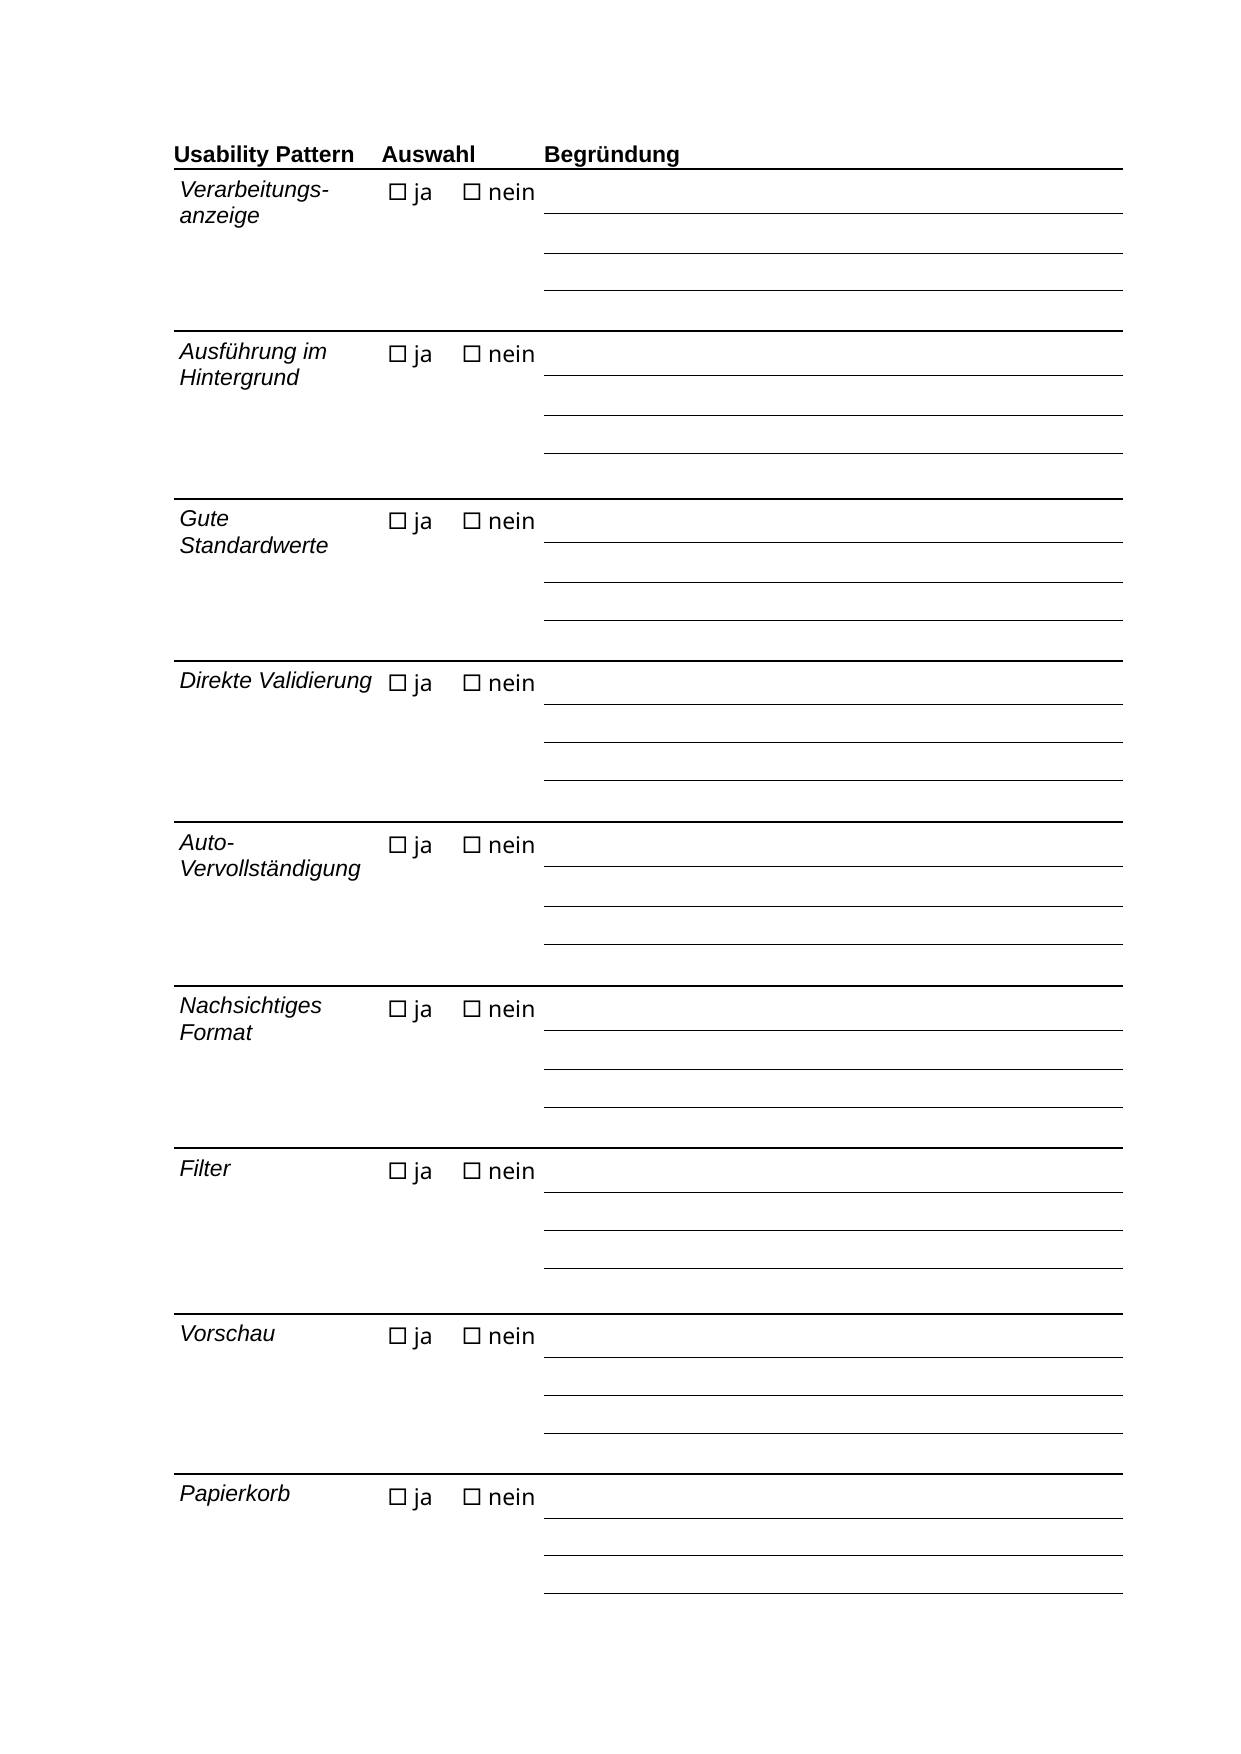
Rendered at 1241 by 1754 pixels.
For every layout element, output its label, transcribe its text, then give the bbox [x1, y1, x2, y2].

table_cell Ausführung im Hintergrund [174, 332, 381, 414]
table_cell ¨ nein [456, 823, 544, 866]
table_cell [544, 743, 1123, 780]
table_cell [174, 1069, 381, 1107]
table_cell [544, 867, 1123, 906]
table_cell [456, 906, 544, 944]
table_cell [544, 1396, 1123, 1433]
table_cell [456, 375, 544, 414]
table_cell Nachsichtiges Format [174, 987, 381, 1069]
table_cell [544, 945, 1123, 985]
table_cell [381, 375, 456, 414]
table_cell ¨ nein [456, 170, 544, 212]
table_cell [456, 1395, 544, 1433]
table_cell ¨ ja [381, 1475, 456, 1517]
table_cell [174, 780, 381, 821]
table_cell [456, 780, 544, 821]
table_cell Auto-Vervollständigung [174, 823, 381, 906]
table_cell [174, 1357, 381, 1395]
table_cell [456, 1107, 544, 1147]
table_cell [174, 290, 381, 330]
table_cell [544, 1556, 1123, 1593]
table_cell ¨ nein [456, 332, 544, 374]
table_cell [544, 1031, 1123, 1069]
table_cell ¨ ja [381, 170, 456, 212]
table_cell [381, 742, 456, 780]
table_cell [456, 704, 544, 742]
table_cell [456, 1230, 544, 1267]
table_cell Gute Standardwerte [174, 500, 381, 582]
table_cell [174, 1395, 381, 1433]
table_cell [456, 213, 544, 252]
table_cell [174, 1433, 381, 1473]
table_cell ¨ nein [456, 500, 544, 542]
table_cell Verarbeitungs-anzeige [174, 170, 381, 252]
table_cell [174, 1268, 381, 1312]
table_cell [456, 1357, 544, 1395]
table_cell ¨ ja [381, 500, 456, 542]
table_cell ¨ ja [381, 1315, 456, 1357]
table_cell [381, 213, 456, 252]
table_cell [174, 453, 381, 497]
table_cell [456, 742, 544, 780]
table_cell [544, 1358, 1123, 1395]
table_cell [381, 1230, 456, 1267]
table_cell [174, 944, 381, 985]
table_cell [381, 780, 456, 821]
table_cell [456, 866, 544, 906]
table_cell [544, 291, 1123, 330]
table_cell [456, 1593, 544, 1634]
table_cell [544, 823, 1123, 866]
table_cell [456, 1518, 544, 1555]
table_cell [174, 1192, 381, 1229]
table_cell [174, 620, 381, 659]
table_cell [544, 1269, 1123, 1312]
table_cell [381, 1069, 456, 1107]
table_cell [544, 705, 1123, 742]
table_cell [174, 253, 381, 290]
table_cell ¨ nein [456, 1315, 544, 1357]
table_cell ¨ ja [381, 332, 456, 374]
table_cell [174, 415, 381, 452]
table_cell [544, 662, 1123, 704]
table_cell [544, 1070, 1123, 1107]
table_cell [544, 416, 1123, 452]
table_cell [456, 1192, 544, 1229]
table_cell [456, 582, 544, 620]
table_cell ¨ nein [456, 987, 544, 1029]
table_cell [381, 1593, 456, 1634]
table_cell [544, 907, 1123, 944]
table_cell [381, 1192, 456, 1229]
table_cell [456, 290, 544, 330]
table_cell [381, 1030, 456, 1069]
table_cell [456, 415, 544, 452]
table_cell [456, 542, 544, 582]
table_cell [544, 1108, 1123, 1147]
table_cell [544, 987, 1123, 1029]
table_cell [544, 621, 1123, 659]
table_cell [456, 1268, 544, 1312]
table_cell [456, 944, 544, 985]
table_cell ¨ ja [381, 823, 456, 866]
table_cell [544, 332, 1123, 374]
table_cell [381, 415, 456, 452]
table_cell [381, 542, 456, 582]
table_cell [456, 1030, 544, 1069]
table_cell [544, 376, 1123, 414]
table_cell [544, 1519, 1123, 1555]
table_cell [381, 620, 456, 659]
table_cell [456, 1069, 544, 1107]
table_cell [381, 1395, 456, 1433]
table_cell [544, 781, 1123, 821]
table_cell [381, 1555, 456, 1593]
table_cell [544, 1149, 1123, 1192]
table_cell [174, 906, 381, 944]
table_cell [544, 583, 1123, 620]
table_cell [174, 1107, 381, 1147]
table_cell ¨ nein [456, 662, 544, 704]
table_cell [456, 1555, 544, 1593]
table_cell [381, 1268, 456, 1312]
table_cell [456, 1433, 544, 1473]
table_cell [174, 1230, 381, 1267]
table_cell [544, 214, 1123, 252]
table_cell [174, 1518, 381, 1555]
table_cell [381, 582, 456, 620]
table_cell [544, 1315, 1123, 1357]
table_cell Direkte Validierung [174, 662, 381, 742]
table_cell [381, 1518, 456, 1555]
table_cell [381, 453, 456, 497]
table_cell [174, 582, 381, 620]
table_cell [544, 543, 1123, 582]
table_cell [174, 1593, 381, 1634]
table_header Begründung [544, 118, 1123, 168]
table_cell [544, 1594, 1123, 1634]
table_cell [381, 290, 456, 330]
table_cell [544, 254, 1123, 290]
table_cell ¨ nein [456, 1149, 544, 1192]
table_cell [381, 944, 456, 985]
table_cell [381, 1107, 456, 1147]
table_cell [544, 454, 1123, 497]
table_cell [456, 620, 544, 659]
table_cell [544, 170, 1123, 212]
table_cell ¨ ja [381, 662, 456, 704]
table_cell [456, 453, 544, 497]
table_cell [544, 1475, 1123, 1517]
table_cell Vorschau [174, 1315, 381, 1357]
table_header Usability Pattern [174, 118, 381, 168]
table_cell [544, 1193, 1123, 1229]
table_cell [381, 1433, 456, 1473]
table_cell [381, 866, 456, 906]
table_cell [456, 253, 544, 290]
table_cell [381, 253, 456, 290]
table_cell ¨ ja [381, 987, 456, 1029]
table_cell [174, 1555, 381, 1593]
table_cell [544, 1434, 1123, 1473]
table_cell ¨ ja [381, 1149, 456, 1192]
table_cell [381, 704, 456, 742]
table_cell [381, 1357, 456, 1395]
table_cell [544, 500, 1123, 542]
table_cell ¨ nein [456, 1475, 544, 1517]
table_cell Papierkorb [174, 1475, 381, 1517]
table_cell [174, 742, 381, 780]
table_header Auswahl [381, 118, 544, 168]
table_cell Filter [174, 1149, 381, 1192]
table_cell [381, 906, 456, 944]
table_cell [544, 1231, 1123, 1267]
